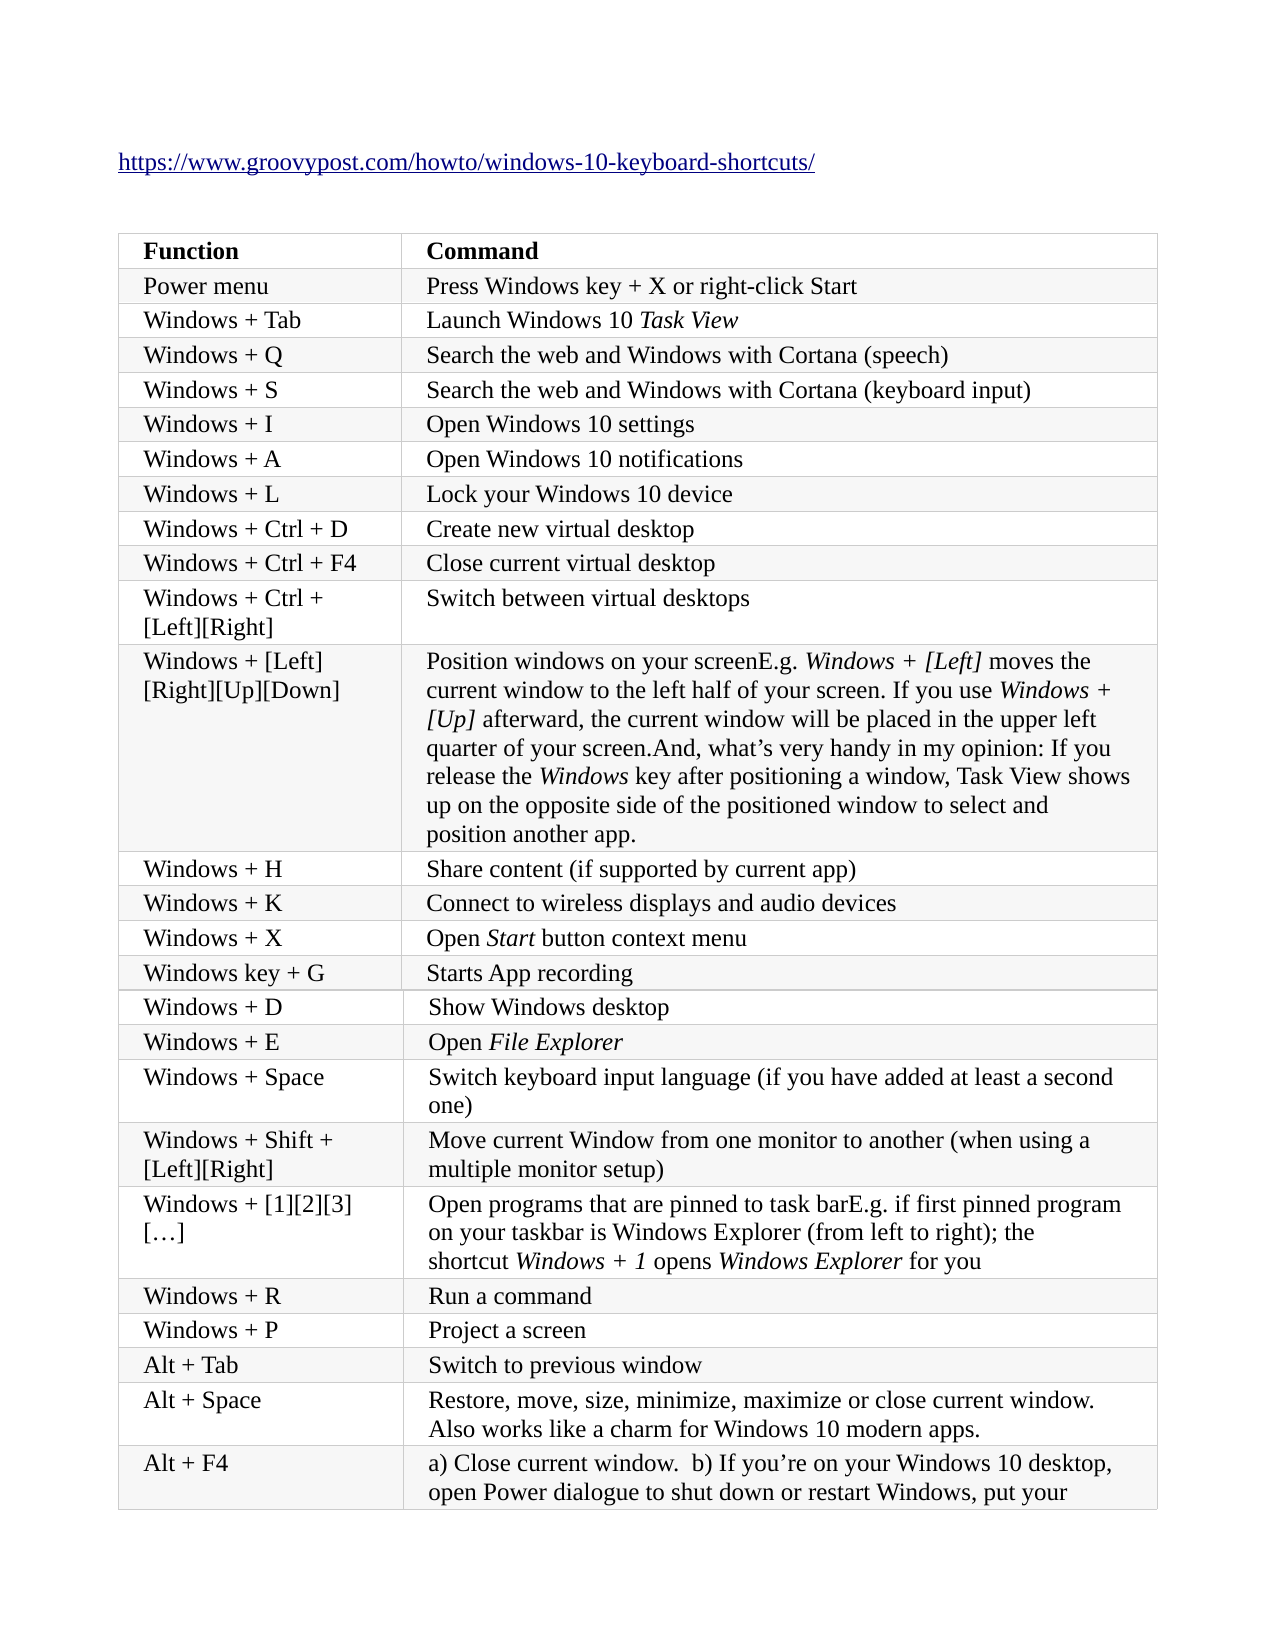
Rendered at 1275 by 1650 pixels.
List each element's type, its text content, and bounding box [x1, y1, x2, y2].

table_cell Move current Window from one monitor to another (when using a multiple monitor setup) [404, 1123, 1157, 1186]
table_cell Windows + A [119, 442, 401, 476]
text https://www.groovypost.com/howto/windows-10-keyboard-shortcuts/ [118, 147, 1157, 176]
table_cell Windows + E [119, 1025, 403, 1059]
table_cell Windows + I [119, 408, 401, 441]
table_cell Project a screen [404, 1314, 1157, 1347]
table_cell Windows + S [119, 373, 401, 407]
table_cell Switch between virtual desktops [402, 581, 1157, 643]
table_cell Starts App recording [402, 956, 1157, 989]
table_cell Windows + L [119, 477, 401, 511]
table_cell Open File Explorer [404, 1025, 1157, 1059]
table_cell Press Windows key + X or right-click Start [402, 269, 1157, 302]
table_cell Close current virtual desktop [402, 546, 1157, 580]
table_cell Windows + Ctrl + [Left][Right] [119, 581, 401, 643]
table_cell Open Windows 10 settings [402, 408, 1157, 441]
table_cell Windows + P [119, 1314, 403, 1347]
table_cell Open Windows 10 notifications [402, 442, 1157, 476]
table_cell Launch Windows 10 Task View [402, 304, 1157, 337]
table_cell Position windows on your screenE.g. Windows + [Left] moves the current window to the left half of your screen. If you use Windows + [Up] afterward, the current window will be placed in the upper left quarter of your screen.And, what’s very handy in my opinion: If you release the Windows key after positioning a window, Task View shows up on the opposite side of the positioned window to select and position another app. [402, 645, 1157, 851]
table_cell Windows + Ctrl + D [119, 512, 401, 545]
table_cell Windows + R [119, 1279, 403, 1313]
table_header Command [402, 234, 1157, 268]
table_header Function [119, 234, 401, 268]
table_cell Create new virtual desktop [402, 512, 1157, 545]
table_cell Switch to previous window [404, 1348, 1157, 1382]
table_cell Share content (if supported by current app) [402, 852, 1157, 885]
table_cell Windows key + G [119, 956, 401, 989]
table_cell Windows + Q [119, 338, 401, 372]
table_cell Windows + Shift + [Left][Right] [119, 1123, 403, 1186]
table_cell Windows + Space [119, 1060, 403, 1122]
table_cell Switch keyboard input language (if you have added at least a second one) [404, 1060, 1157, 1122]
table_cell Restore, move, size, minimize, maximize or close current window. Also works like a charm for Windows 10 modern apps. [404, 1383, 1157, 1445]
table_cell Windows + H [119, 852, 401, 885]
table_cell Windows + Tab [119, 304, 401, 337]
table_cell Search the web and Windows with Cortana (speech) [402, 338, 1157, 372]
table_cell Open programs that are pinned to task barE.g. if first pinned program on your taskbar is Windows Explorer (from left to right); the shortcut Windows + 1 opens Windows Explorer for you [404, 1187, 1157, 1278]
table_header Windows + D [119, 991, 403, 1024]
table_cell Lock your Windows 10 device [402, 477, 1157, 511]
table_cell Connect to wireless displays and audio devices [402, 886, 1157, 920]
table_cell a) Close current window. b) If you’re on your Windows 10 desktop, open Power dialogue to shut down or restart Windows, put your [404, 1446, 1157, 1509]
table_header Show Windows desktop [404, 991, 1157, 1024]
table_cell Alt + Space [119, 1383, 403, 1445]
table_cell Windows + Ctrl + F4 [119, 546, 401, 580]
table_cell Windows + [Left][Right][Up][Down] [119, 645, 401, 851]
table_cell Windows + K [119, 886, 401, 920]
table_cell Search the web and Windows with Cortana (keyboard input) [402, 373, 1157, 407]
table_cell Run a command [404, 1279, 1157, 1313]
table_cell Power menu [119, 269, 401, 302]
table_cell Windows + X [119, 921, 401, 955]
table_cell Open Start button context menu [402, 921, 1157, 955]
table_cell Alt + F4 [119, 1446, 403, 1509]
table_cell Windows + [1][2][3][…] [119, 1187, 403, 1278]
table_cell Alt + Tab [119, 1348, 403, 1382]
